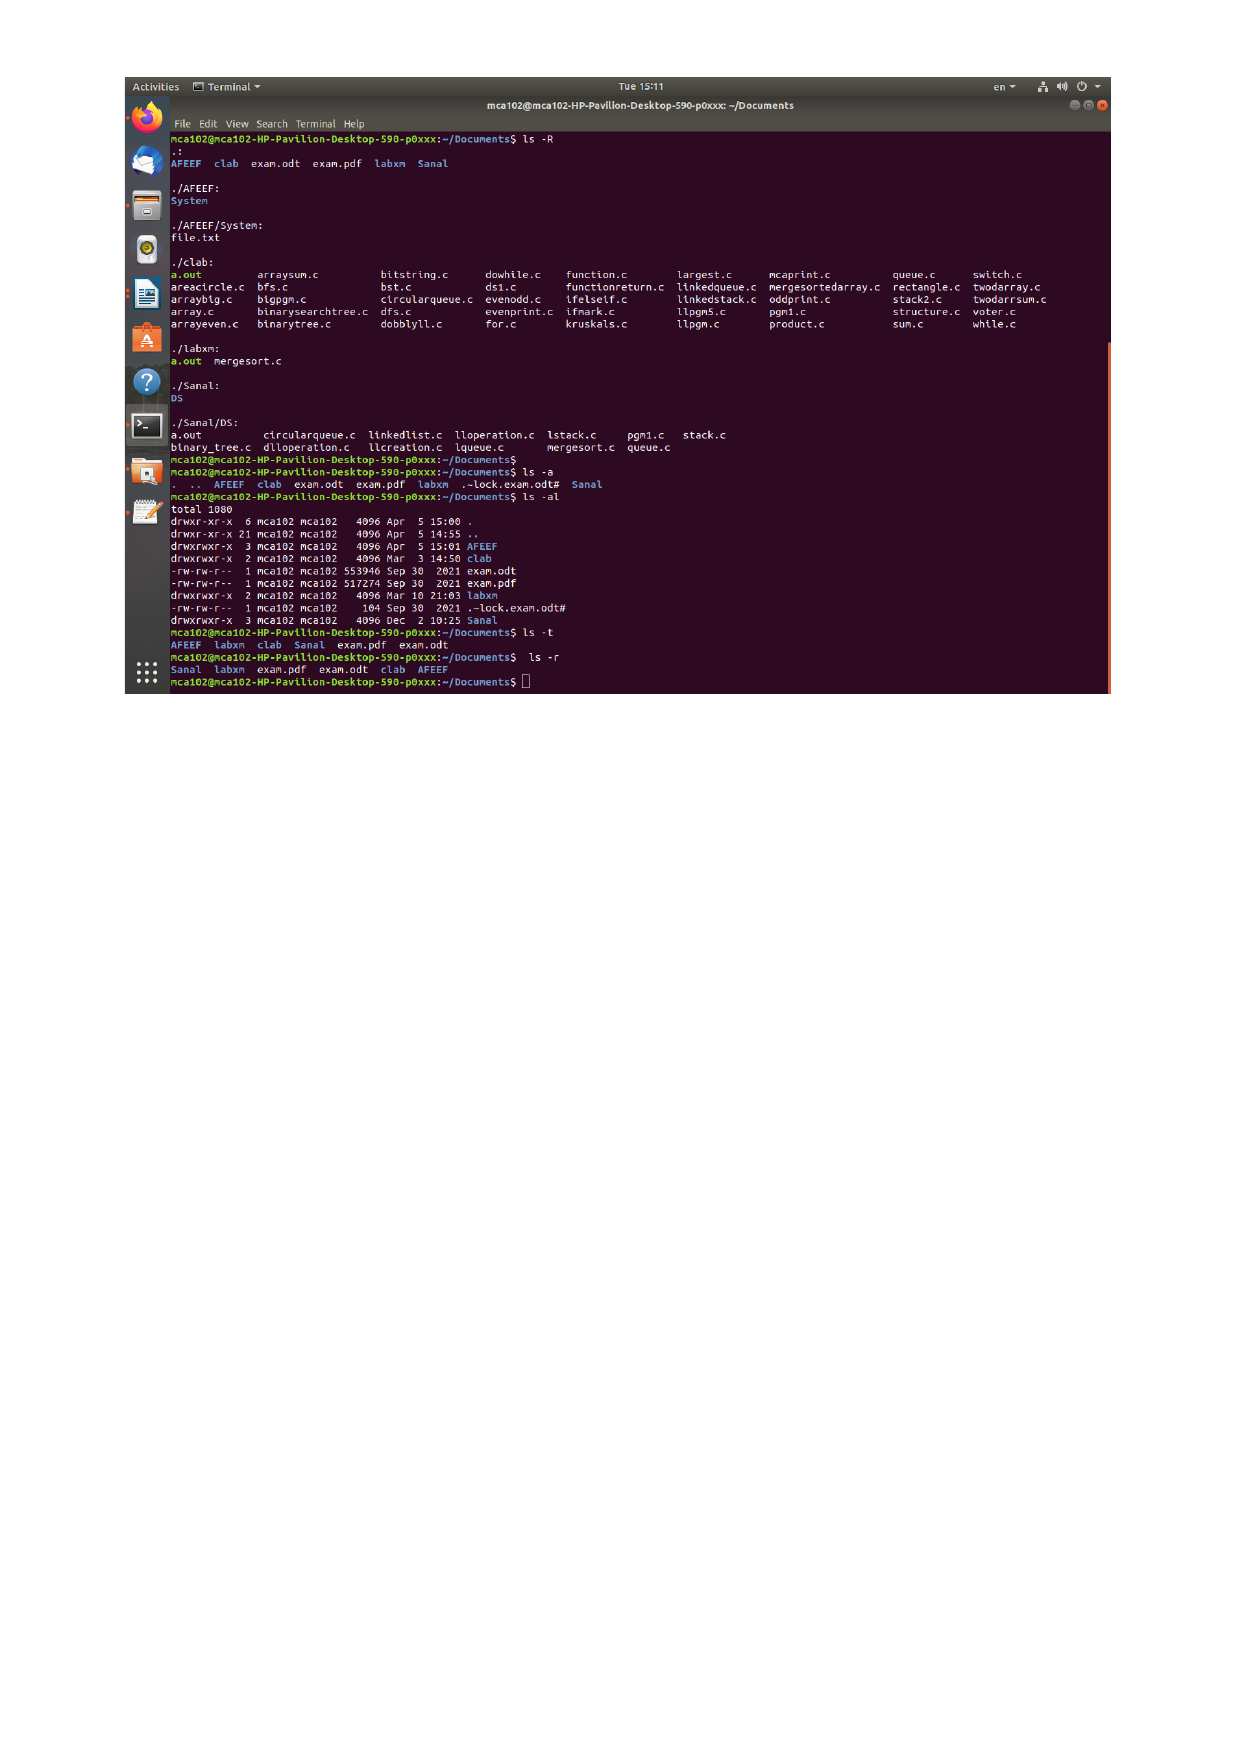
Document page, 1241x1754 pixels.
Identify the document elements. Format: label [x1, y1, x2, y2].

picture [124, 77, 1111, 694]
